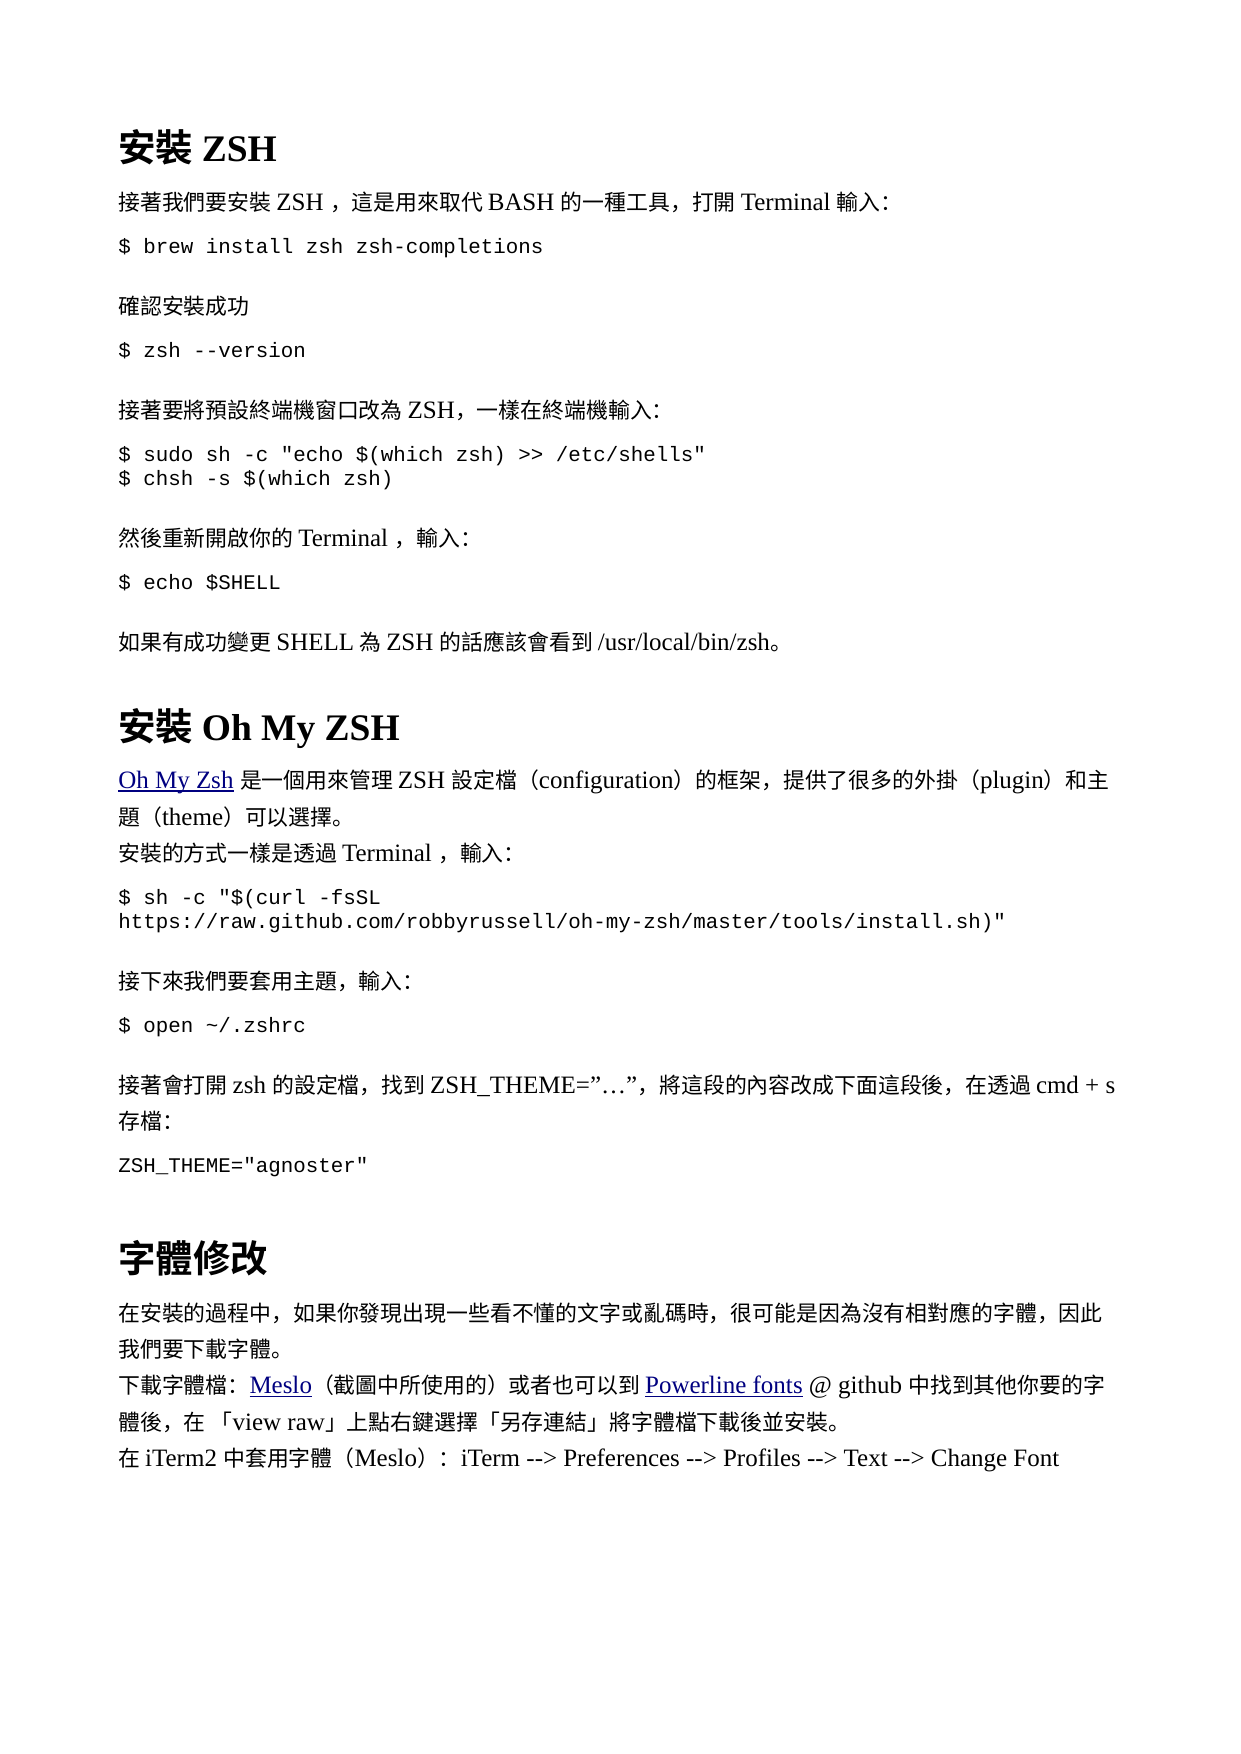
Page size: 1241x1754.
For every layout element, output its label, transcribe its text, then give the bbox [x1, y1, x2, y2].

text 然後重新開啟你的 Terminal ，輸入： [118, 521, 1122, 552]
text $ open ~/.zshrc [118, 1015, 1122, 1038]
text $ zsh --version [118, 340, 1122, 363]
text ZSH_THEME="agnoster" [118, 1155, 1122, 1179]
text 如果有成功變更 SHELL 為 ZSH 的話應該會看到 /usr/local/bin/zsh。 [118, 625, 1122, 656]
text 接下來我們要套用主題，輸入： [118, 964, 1122, 995]
text $ echo $SHELL [118, 572, 1122, 595]
text $ brew install zsh zsh-completions [118, 236, 1122, 259]
text 安裝的方式一樣是透過 Terminal ，輸入： [118, 836, 1122, 868]
text Oh My Zsh 是一個用來管理 ZSH 設定檔（configuration）的框架，提供了很多的外掛（plugin）和主題（theme）可以選擇。 [118, 763, 1122, 831]
text 確認安裝成功 [118, 289, 1122, 321]
text $ sh -c "$(curl -fsSL https://raw.github.com/robbyrussell/oh-my-zsh/master/tools/install.sh)" [118, 887, 1122, 934]
text $ chsh -s $(which zsh) [118, 468, 1122, 491]
subtitle 安裝 Oh My ZSH [118, 697, 1122, 751]
text 接著會打開 zsh 的設定檔，找到 ZSH_THEME=”…”，將這段的內容改成下面這段後，在透過 cmd + s 存檔： [118, 1068, 1122, 1136]
text 在 iTerm2 中套用字體（Meslo）：iTerm --> Preferences --> Profiles --> Text --> Change Font [118, 1441, 1122, 1473]
text $ sudo sh -c "echo $(which zsh) >> /etc/shells" [118, 444, 1122, 468]
text 在安裝的過程中，如果你發現出現一些看不懂的文字或亂碼時，很可能是因為沒有相對應的字體，因此我們要下載字體。 [118, 1296, 1122, 1364]
text 接著要將預設終端機窗口改為 ZSH，一樣在終端機輸入： [118, 393, 1122, 425]
text 下載字體檔：Meslo（截圖中所使用的）或者也可以到 Powerline fonts @ github 中找到其他你要的字體後，在 「view raw」上點右鍵選擇「另存連結」將字體檔下載後並安裝。 [118, 1368, 1122, 1437]
subtitle 安裝 ZSH [118, 118, 1122, 172]
text 接著我們要安裝 ZSH ，這是用來取代 BASH 的一種工具，打開 Terminal 輸入： [118, 185, 1122, 217]
subtitle 字體修改 [118, 1229, 1122, 1283]
